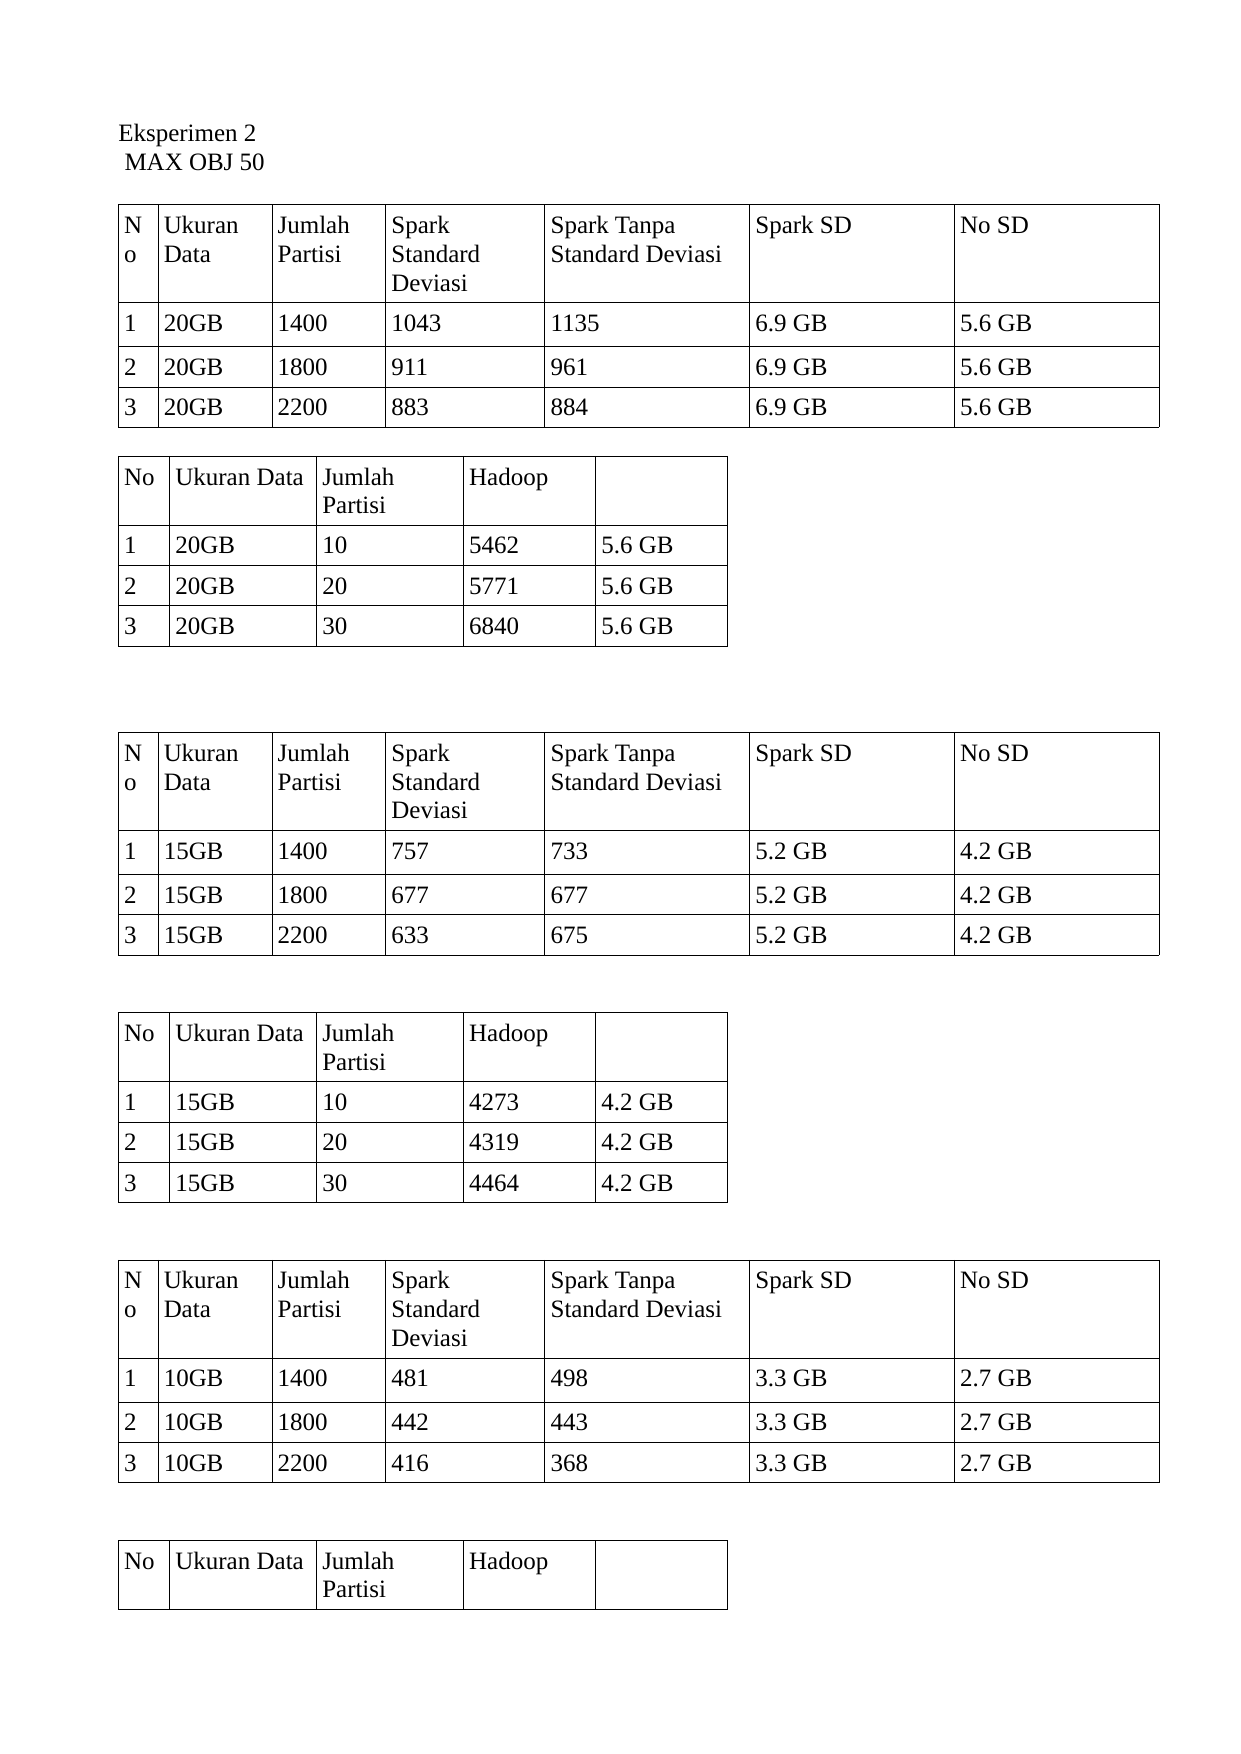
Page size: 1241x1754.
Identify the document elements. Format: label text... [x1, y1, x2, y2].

table_cell 633 [386, 915, 544, 954]
table_cell 6.9 GB [750, 303, 954, 346]
table_cell 1 [119, 1082, 169, 1122]
table_header Jumlah Partisi [273, 733, 385, 830]
table_cell 4.2 GB [596, 1163, 727, 1202]
table_header Spark Tanpa Standard Deviasi [545, 733, 749, 830]
table_cell 1400 [273, 831, 385, 874]
table_cell 5.6 GB [955, 303, 1159, 346]
table_header No [119, 1261, 158, 1358]
table_cell 368 [545, 1443, 749, 1482]
table_header Ukuran Data [170, 1541, 316, 1609]
table_cell 5462 [464, 526, 595, 565]
table_cell 1135 [545, 303, 749, 346]
table_cell 20GB [159, 388, 272, 427]
table_header No [119, 205, 158, 302]
table_cell 2200 [273, 1443, 385, 1482]
table_cell 20GB [159, 347, 272, 387]
table_header Spark Tanpa Standard Deviasi [545, 1261, 749, 1358]
table_cell 2.7 GB [955, 1359, 1159, 1402]
table_cell 443 [545, 1403, 749, 1442]
table_header No SD [955, 205, 1159, 302]
table_cell 10GB [159, 1359, 272, 1402]
table_cell 884 [545, 388, 749, 427]
table_cell 20 [317, 1123, 463, 1162]
table_cell 10 [317, 526, 463, 565]
table_cell 4319 [464, 1123, 595, 1162]
table_cell 2200 [273, 388, 385, 427]
table_header No [119, 733, 158, 830]
table_header Spark SD [750, 1261, 954, 1358]
table_cell 1 [119, 1359, 158, 1402]
table_header No [119, 1013, 169, 1081]
table_cell 1400 [273, 303, 385, 346]
table_header Ukuran Data [170, 1013, 316, 1081]
table_cell 3 [119, 606, 169, 646]
table_cell 3 [119, 388, 158, 427]
table_cell 20GB [170, 606, 316, 646]
text Eksperimen 2 [118, 118, 1122, 147]
table_header Jumlah Partisi [317, 1013, 463, 1081]
table_cell 5771 [464, 566, 595, 605]
table_header Hadoop [464, 1013, 595, 1081]
table_cell 2 [119, 1403, 158, 1442]
table_header Spark Standard Deviasi [386, 733, 544, 830]
table_cell 10GB [159, 1443, 272, 1482]
table_cell 416 [386, 1443, 544, 1482]
table_cell 3.3 GB [750, 1403, 954, 1442]
table_cell 4.2 GB [955, 915, 1159, 954]
table_cell 15GB [170, 1123, 316, 1162]
table_cell 2 [119, 875, 158, 914]
table_header Jumlah Partisi [317, 457, 463, 525]
table_cell 1800 [273, 1403, 385, 1442]
table_cell 677 [386, 875, 544, 914]
table_header Spark Standard Deviasi [386, 1261, 544, 1358]
table_header Ukuran Data [159, 205, 272, 302]
table_cell 4.2 GB [596, 1123, 727, 1162]
table_cell 4464 [464, 1163, 595, 1202]
table_cell 4.2 GB [596, 1082, 727, 1122]
table_cell 15GB [170, 1082, 316, 1122]
table_header Spark Tanpa Standard Deviasi [545, 205, 749, 302]
table_cell 4273 [464, 1082, 595, 1122]
table_cell 3 [119, 1163, 169, 1202]
table_cell 3 [119, 915, 158, 954]
table_cell 5.2 GB [750, 831, 954, 874]
table_cell 961 [545, 347, 749, 387]
table_header No [119, 1541, 169, 1609]
table_cell 5.6 GB [955, 388, 1159, 427]
table_cell 1 [119, 303, 158, 346]
table_cell 883 [386, 388, 544, 427]
table_cell 20 [317, 566, 463, 605]
table_cell 6.9 GB [750, 388, 954, 427]
table_cell 15GB [159, 915, 272, 954]
table_header Hadoop [464, 457, 595, 525]
table_cell 20GB [170, 566, 316, 605]
table_cell 15GB [170, 1163, 316, 1202]
table_cell 1043 [386, 303, 544, 346]
table_header [596, 457, 727, 525]
table_header Hadoop [464, 1541, 595, 1609]
table_header Jumlah Partisi [273, 1261, 385, 1358]
table_cell 4.2 GB [955, 875, 1159, 914]
table_header No [119, 457, 169, 525]
table_cell 5.6 GB [596, 606, 727, 646]
table_header No SD [955, 1261, 1159, 1358]
table_cell 5.6 GB [955, 347, 1159, 387]
table_cell 442 [386, 1403, 544, 1442]
table_cell 677 [545, 875, 749, 914]
table_cell 5.2 GB [750, 875, 954, 914]
table_header Spark Standard Deviasi [386, 205, 544, 302]
table_cell 20GB [159, 303, 272, 346]
table_header Ukuran Data [159, 1261, 272, 1358]
table_header No SD [955, 733, 1159, 830]
table_cell 1400 [273, 1359, 385, 1402]
table_cell 1800 [273, 347, 385, 387]
table_cell 1800 [273, 875, 385, 914]
table_cell 15GB [159, 875, 272, 914]
table_header [596, 1541, 727, 1609]
table_cell 2 [119, 1123, 169, 1162]
table_header [596, 1013, 727, 1081]
table_cell 3.3 GB [750, 1443, 954, 1482]
table_cell 6.9 GB [750, 347, 954, 387]
table_cell 2 [119, 566, 169, 605]
table_cell 757 [386, 831, 544, 874]
table_cell 911 [386, 347, 544, 387]
table_cell 481 [386, 1359, 544, 1402]
table_cell 1 [119, 831, 158, 874]
table_cell 2 [119, 347, 158, 387]
table_cell 733 [545, 831, 749, 874]
table_cell 1 [119, 526, 169, 565]
table_cell 30 [317, 606, 463, 646]
table_cell 4.2 GB [955, 831, 1159, 874]
table_cell 6840 [464, 606, 595, 646]
table_cell 2.7 GB [955, 1443, 1159, 1482]
table_cell 30 [317, 1163, 463, 1202]
table_cell 20GB [170, 526, 316, 565]
text MAX OBJ 50 [118, 147, 1122, 176]
table_cell 3 [119, 1443, 158, 1482]
table_header Spark SD [750, 733, 954, 830]
table_cell 2200 [273, 915, 385, 954]
table_header Ukuran Data [170, 457, 316, 525]
table_cell 5.6 GB [596, 526, 727, 565]
table_cell 498 [545, 1359, 749, 1402]
table_cell 675 [545, 915, 749, 954]
table_cell 5.2 GB [750, 915, 954, 954]
table_cell 5.6 GB [596, 566, 727, 605]
table_header Spark SD [750, 205, 954, 302]
table_cell 15GB [159, 831, 272, 874]
table_cell 10 [317, 1082, 463, 1122]
table_cell 10GB [159, 1403, 272, 1442]
table_header Ukuran Data [159, 733, 272, 830]
table_cell 2.7 GB [955, 1403, 1159, 1442]
table_header Jumlah Partisi [273, 205, 385, 302]
table_cell 3.3 GB [750, 1359, 954, 1402]
table_header Jumlah Partisi [317, 1541, 463, 1609]
